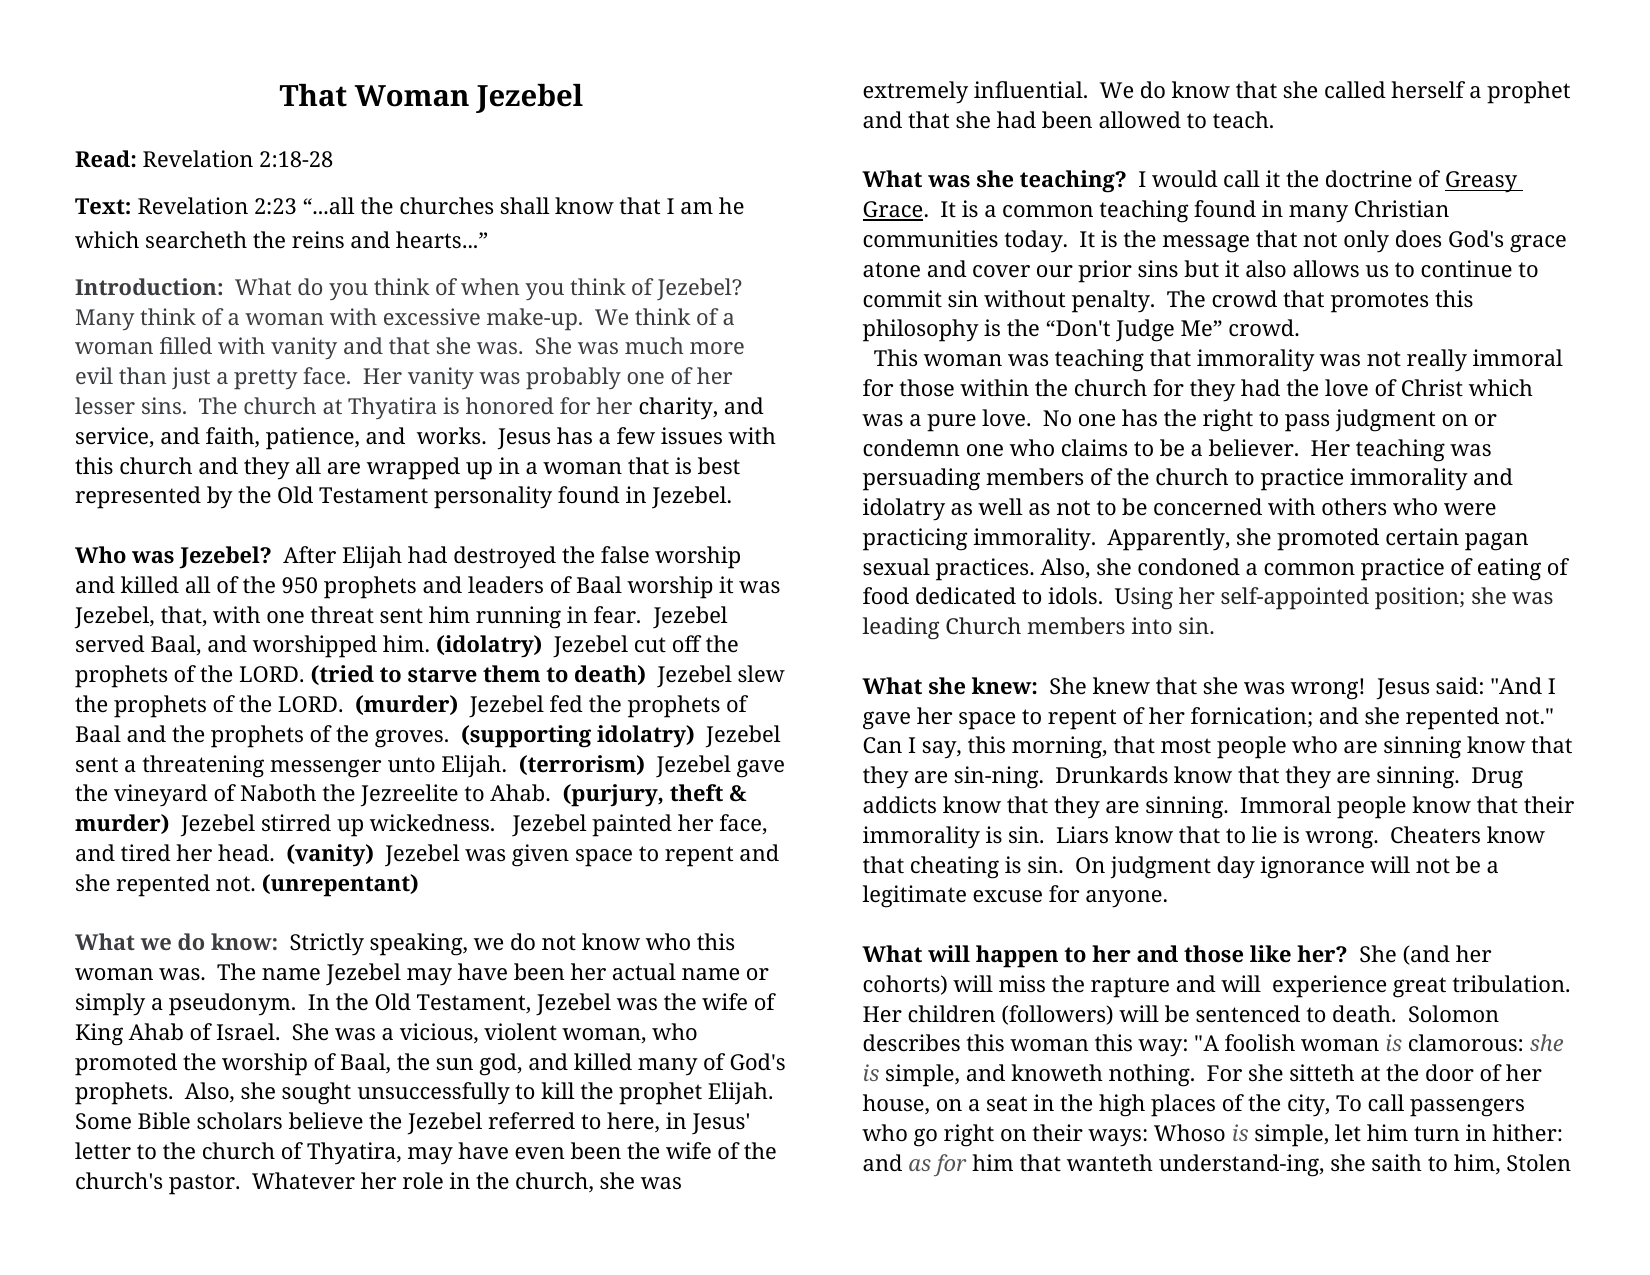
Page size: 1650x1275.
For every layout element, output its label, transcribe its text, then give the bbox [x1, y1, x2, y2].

text What was she teaching? I would call it the doctrine of Greasy Grace. It is a common teaching found in many Christian communities today. It is the message that not only does God's grace atone and cover our prior sins but it also allows us to continue to commit sin without penalty. The crowd that promotes this philosophy is the “Don't Judge Me” crowd. [862, 164, 1575, 343]
text Read: Revelation 2:18-28 [75, 144, 787, 174]
text What will happen to her and those like her? She (and her cohorts) will miss the rapture and will experience great tribulation. Her children (followers) will be sentenced to death. Solomon describes this woman this way: "A foolish woman is clamorous: she is simple, and knoweth nothing. For she sitteth at the door of her house, on a seat in the high places of the city, To call passengers who go right on their ways: Whoso is simple, let him turn in hither: and as for him that wanteth understand-ing, she saith to him, Stolen [862, 939, 1575, 1177]
text What she knew: She knew that she was wrong! Jesus said: "And I gave her space to repent of her fornication; and she repented not." Can I say, this morning, that most people who are sinning know that they are sin-ning. Drunkards know that they are sinning. Drug addicts know that they are sinning. Immoral people know that their immorality is sin. Liars know that to lie is wrong. Cheaters know that cheating is sin. On judgment day ignorance will not be a legitimate excuse for anyone. [862, 671, 1575, 909]
text What we do know: Strictly speaking, we do not know who this woman was. The name Jezebel may have been her actual name or simply a pseudonym. In the Old Testament, Jezebel was the wife of King Ahab of Israel. She was a vicious, violent woman, who promoted the worship of Baal, the sun god, and killed many of God's prophets. Also, she sought unsuccessfully to kill the prophet Elijah. Some Bible scholars believe the Jezebel referred to here, in Jesus' letter to the church of Thyatira, may have even been the wife of the church's pastor. Whatever her role in the church, she was [75, 927, 787, 1196]
text extremely influential. We do know that she called herself a prophet and that she had been allowed to teach. [862, 75, 1575, 134]
text Introduction: What do you think of when you think of Jezebel? Many think of a woman with excessive make-up. We think of a woman filled with vanity and that she was. She was much more evil than just a pretty face. Her vanity was probably one of her lesser sins. The church at Thyatira is honored for her charity, and service, and faith, patience, and works. Jesus has a few issues with this church and they all are wrapped up in a woman that is best represented by the Old Testament personality found in Jezebel. [75, 272, 787, 510]
text Who was Jezebel? After Elijah had destroyed the false worship and killed all of the 950 prophets and leaders of Baal worship it was Jezebel, that, with one threat sent him running in fear. Jezebel served Baal, and worshipped him. (idolatry) Jezebel cut off the prophets of the LORD. (tried to starve them to death) Jezebel slew the prophets of the LORD. (murder) Jezebel fed the prophets of Baal and the prophets of the groves. (supporting idolatry) Jezebel sent a threatening messenger unto Elijah. (terrorism) Jezebel gave the vineyard of Naboth the Jezreelite to Ahab. (purjury, theft & murder) Jezebel stirred up wickedness. Jezebel painted her face, and tired her head. (vanity) Jezebel was given space to repent and she repented not. (unrepentant) [75, 540, 787, 898]
text That Woman Jezebel [75, 75, 787, 115]
text Text: Revelation 2:23 “...all the churches shall know that I am he which searcheth the reins and hearts...” [75, 191, 787, 255]
text This woman was teaching that immorality was not really immoral for those within the church for they had the love of Christ which was a pure love. No one has the right to pass judgment on or condemn one who claims to be a believer. Her teaching was persuading members of the church to practice immorality and idolatry as well as not to be concerned with others who were practicing immorality. Apparently, she promoted certain pagan sexual practices. Also, she condoned a common practice of eating of food dedicated to idols. Using her self-appointed position; she was leading Church members into sin. [862, 343, 1575, 641]
